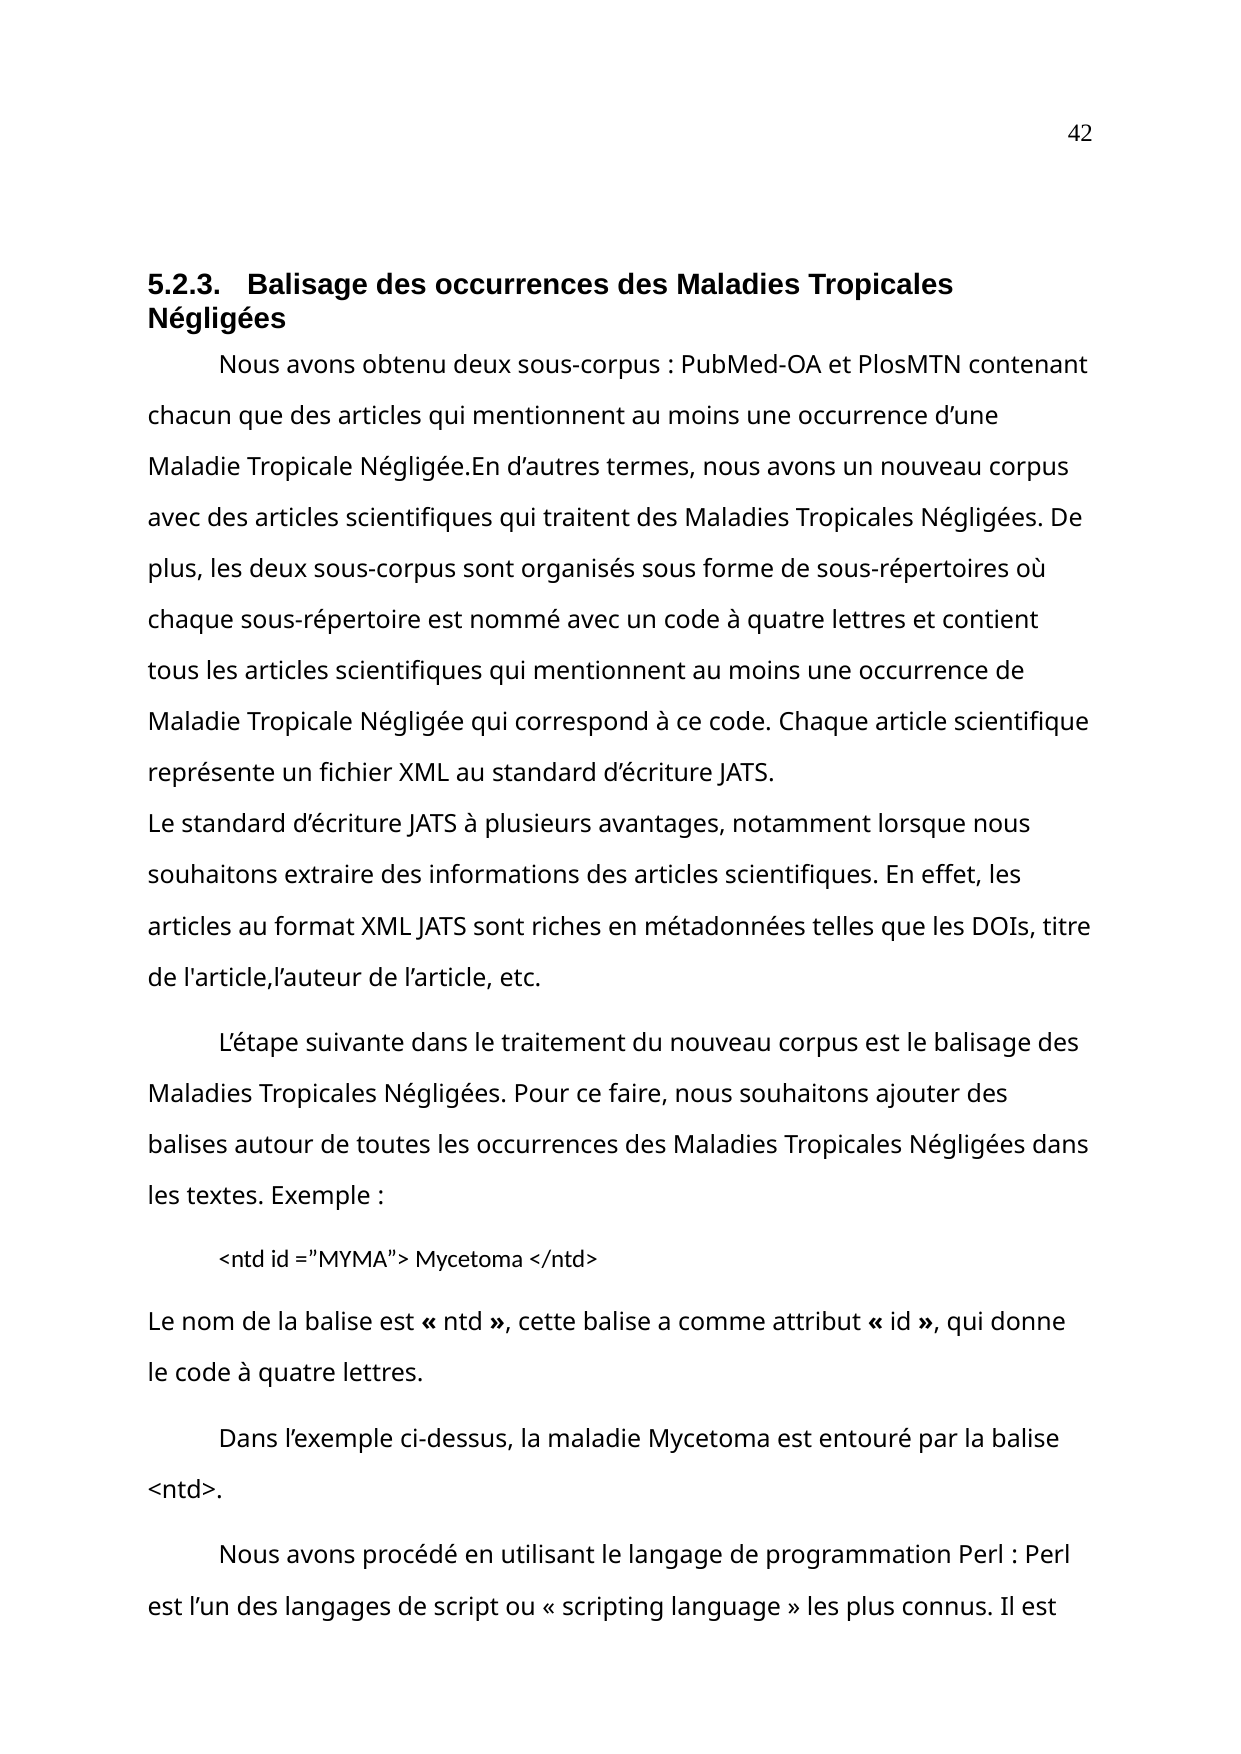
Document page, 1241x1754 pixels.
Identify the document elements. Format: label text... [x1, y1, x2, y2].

subtitle Balisage des occurrences des Maladies Tropicales Négligées [147, 267, 1092, 334]
text Dans l’exemple ci-dessus, la maladie Mycetoma est entouré par la balise <ntd>. [147, 1421, 1092, 1506]
text <ntd id =”MYMA”> Mycetoma </ntd> [147, 1243, 1092, 1274]
text Le nom de la balise est « ntd », cette balise a comme attribut « id », qui donne le code à quatre lettres. [147, 1304, 1092, 1389]
text Nous avons procédé en utilisant le langage de programmation Perl : Perl est l’un des langages de script ou « scripting language » les plus connus. Il est [147, 1537, 1092, 1622]
text L’étape suivante dans le traitement du nouveau corpus est le balisage des Maladies Tropicales Négligées. Pour ce faire, nous souhaitons ajouter des balises autour de toutes les occurrences des Maladies Tropicales Négligées dans les textes. Exemple : [147, 1025, 1092, 1212]
text Nous avons obtenu deux sous-corpus : PubMed-OA et PlosMTN contenant chacun que des articles qui mentionnent au moins une occurrence d’une Maladie Tropicale Négligée.En d’autres termes, nous avons un nouveau corpus avec des articles scientifiques qui traitent des Maladies Tropicales Négligées. De plus, les deux sous-corpus sont organisés sous forme de sous-répertoires où chaque sous-répertoire est nommé avec un code à quatre lettres et contient tous les articles scientifiques qui mentionnent au moins une occurrence de Maladie Tropicale Négligée qui correspond à ce code. Chaque article scientifique représente un fichier XML au standard d’écriture JATS. Le standard d’écriture JATS à plusieurs avantages, notamment lorsque nous souhaitons extraire des informations des articles scientifiques. En effet, les articles au format XML JATS sont riches en métadonnées telles que les DOIs, titre de l'article,l’auteur de l’article, etc. [147, 347, 1092, 993]
